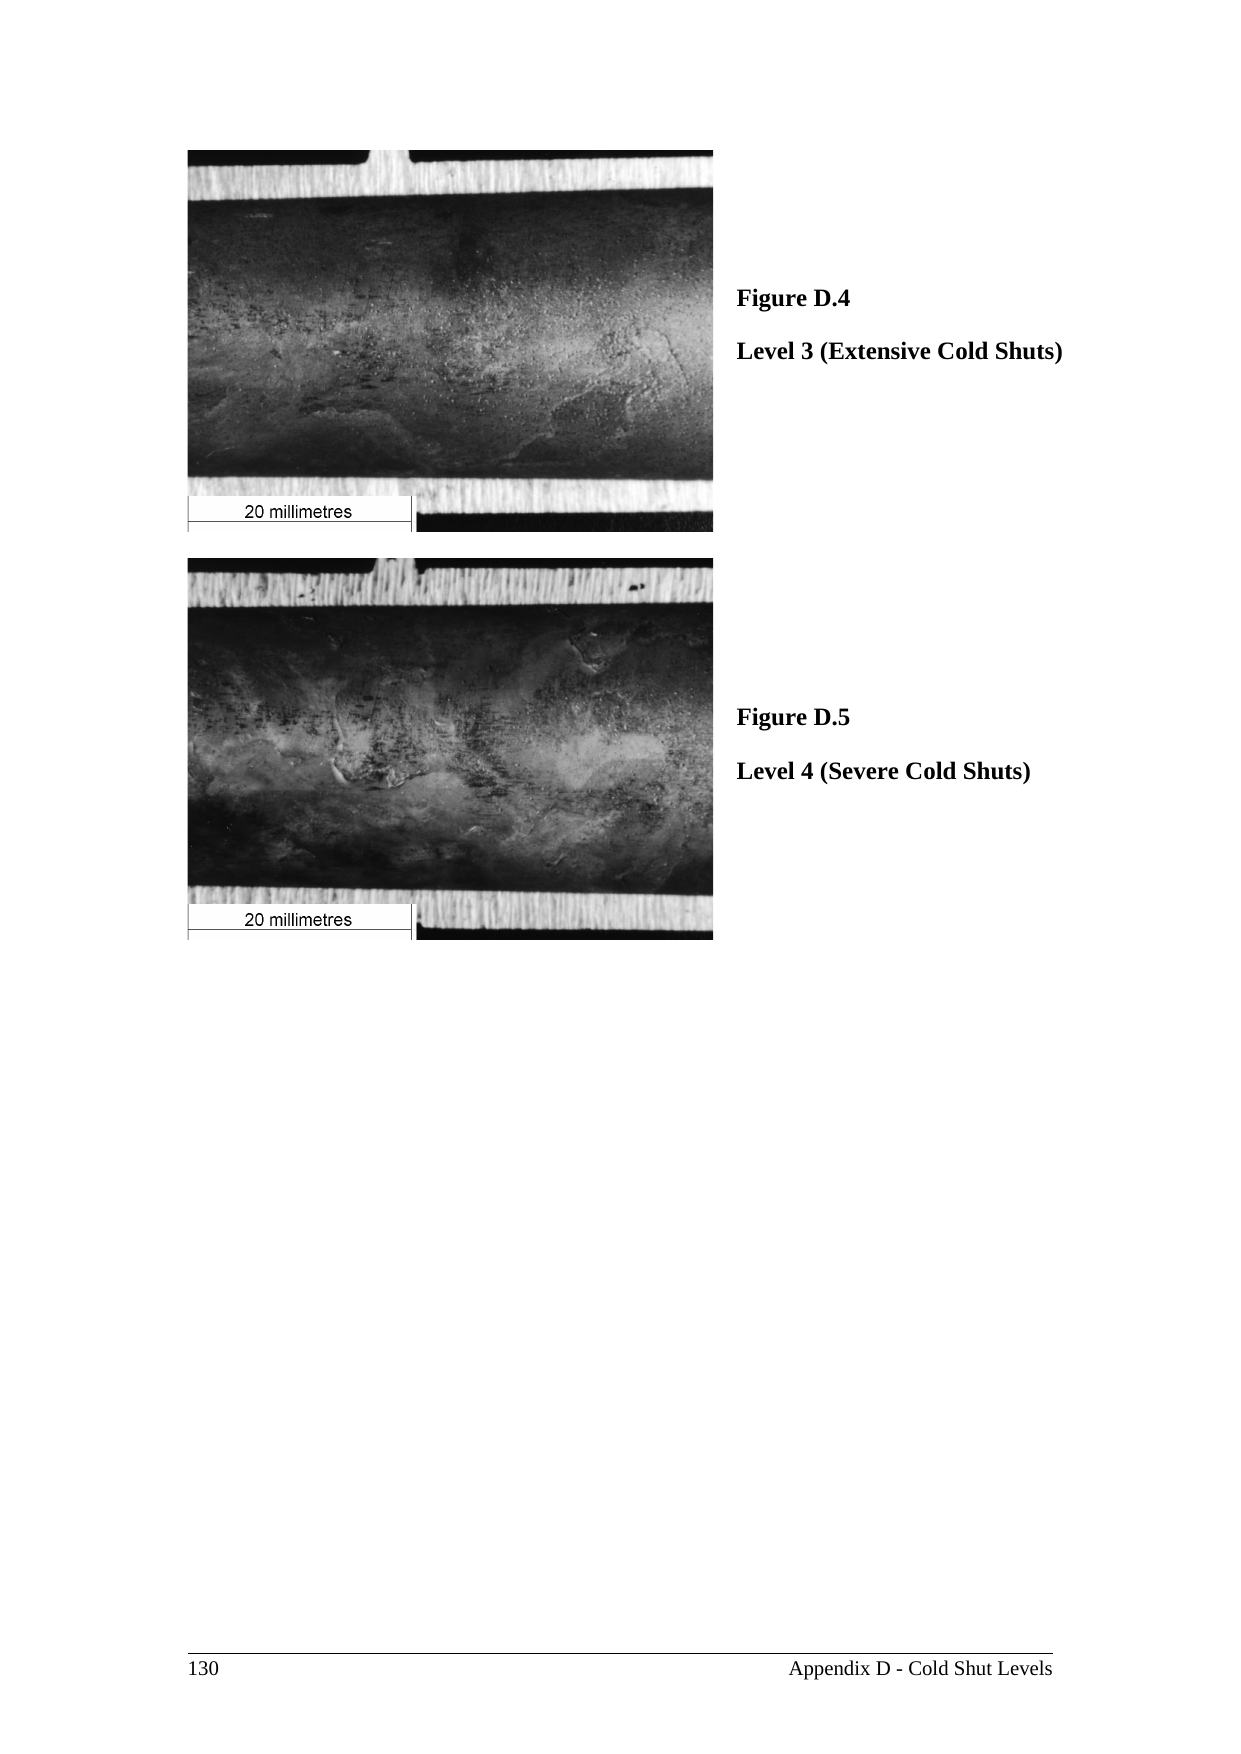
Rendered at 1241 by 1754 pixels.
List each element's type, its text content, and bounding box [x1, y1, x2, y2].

text Figure D.5 [736, 702, 1094, 731]
picture [187, 150, 714, 532]
text Figure D.4 [736, 283, 1064, 311]
text Level 3 (Extensive Cold Shuts) [736, 336, 1064, 365]
picture [187, 558, 714, 940]
text Level 4 (Severe Cold Shuts) [736, 756, 1094, 784]
